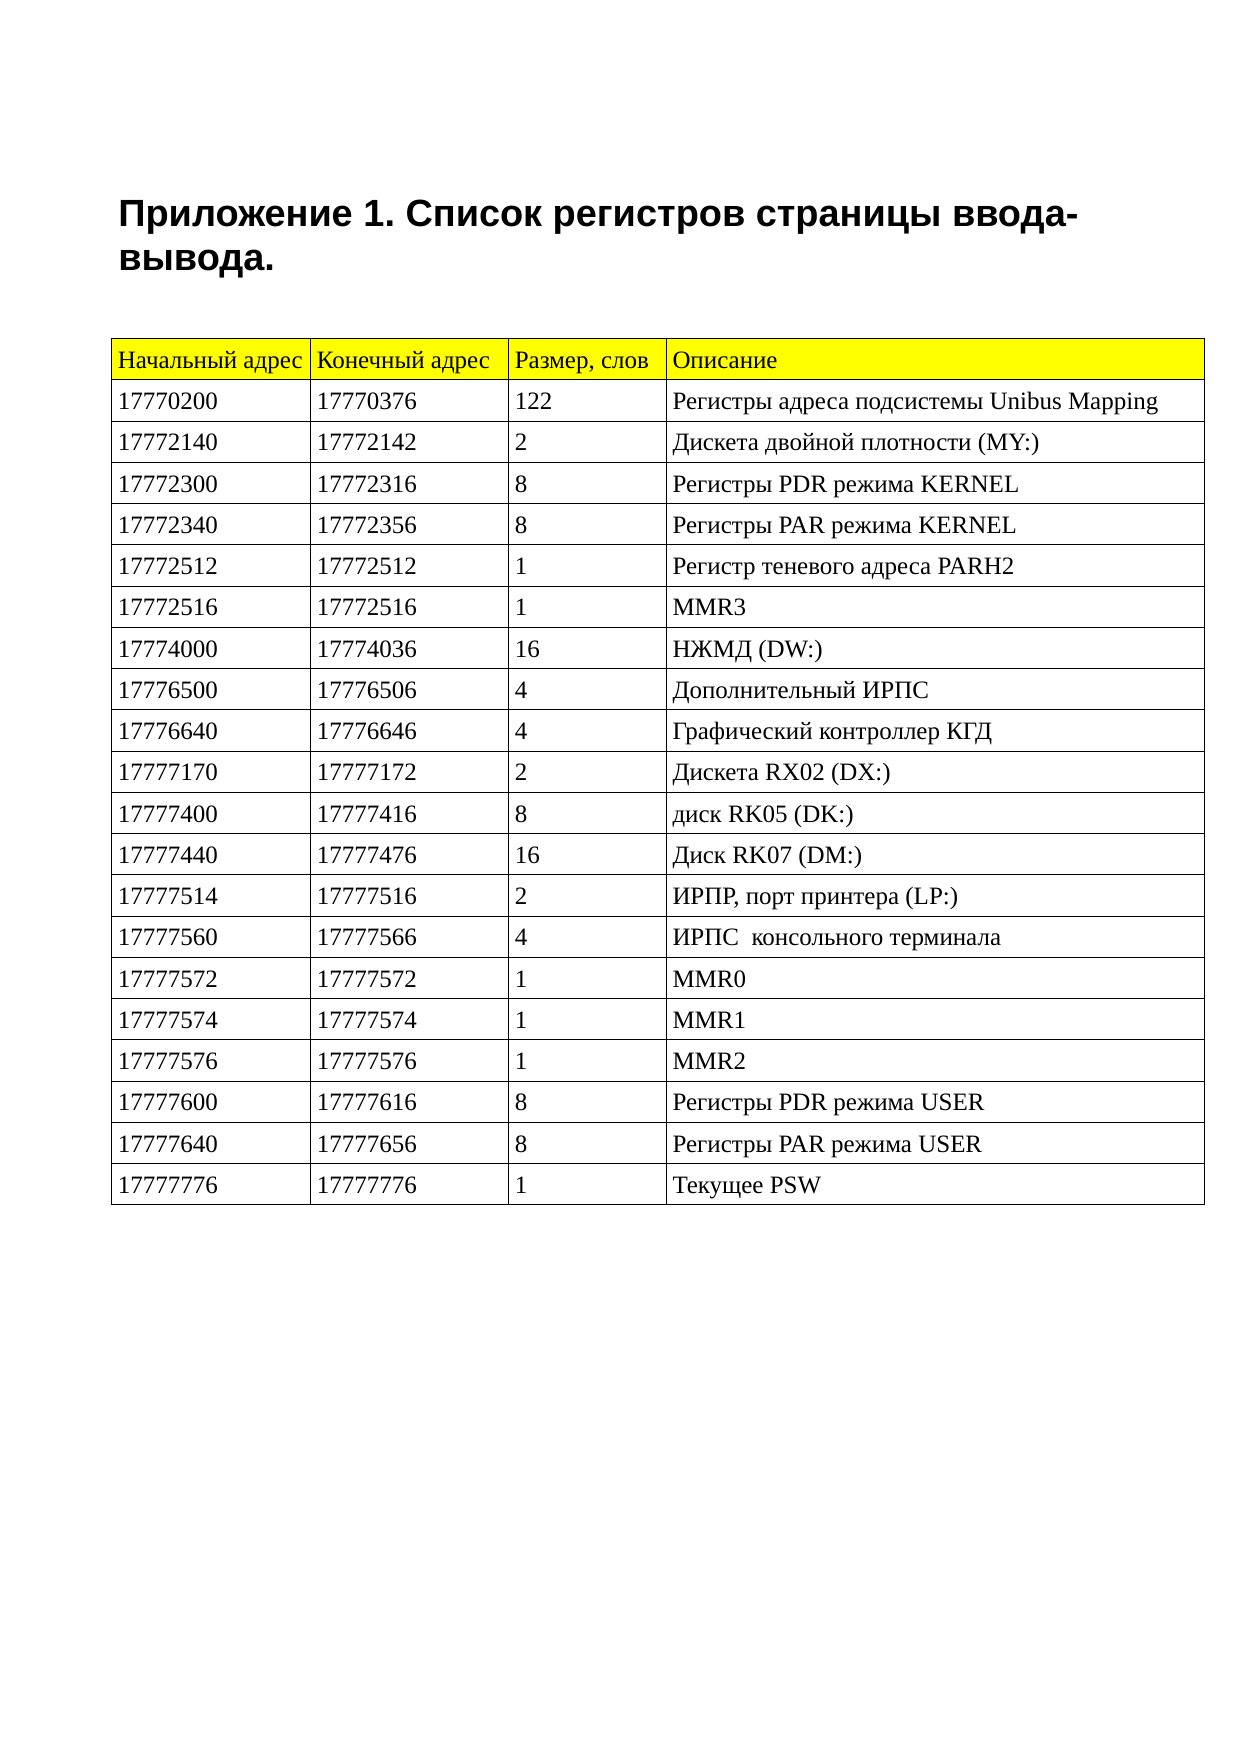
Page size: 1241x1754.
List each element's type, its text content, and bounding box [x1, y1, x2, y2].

table_cell 17777476 [311, 834, 508, 874]
table_cell 17772516 [112, 587, 310, 627]
table_cell 17777656 [311, 1123, 508, 1163]
table_cell 17770376 [311, 380, 508, 421]
table_cell MMR1 [667, 999, 1204, 1039]
table_cell 8 [509, 463, 666, 503]
table_cell 17772512 [311, 545, 508, 586]
table_cell MMR2 [667, 1040, 1204, 1081]
table_cell диск RK05 (DK:) [667, 793, 1204, 833]
table_cell 17777640 [112, 1123, 310, 1163]
table_cell 17776640 [112, 710, 310, 751]
table_cell 1 [509, 958, 666, 998]
table_cell 17777514 [112, 875, 310, 916]
table_cell 17772300 [112, 463, 310, 503]
table_cell 17772142 [311, 422, 508, 462]
table_cell 2 [509, 422, 666, 462]
table_cell 17777516 [311, 875, 508, 916]
table_cell MMR3 [667, 587, 1204, 627]
table_cell 17777572 [112, 958, 310, 998]
table_cell 8 [509, 1082, 666, 1122]
table_cell 8 [509, 504, 666, 544]
table_cell 1 [509, 587, 666, 627]
table_cell Регистры PDR режима KERNEL [667, 463, 1204, 503]
table_cell 17777776 [112, 1164, 310, 1204]
table_cell 17777416 [311, 793, 508, 833]
table_cell НЖМД (DW:) [667, 628, 1204, 668]
table_cell 17777172 [311, 752, 508, 792]
table_cell 122 [509, 380, 666, 421]
table_header Конечный адрес [311, 339, 508, 379]
table_cell 17777170 [112, 752, 310, 792]
table_cell 17772516 [311, 587, 508, 627]
table_cell 17777776 [311, 1164, 508, 1204]
table_cell 17772512 [112, 545, 310, 586]
table_header Начальный адрес [112, 339, 310, 379]
table_cell Регистры PDR режима USER [667, 1082, 1204, 1122]
table_cell MMR0 [667, 958, 1204, 998]
table_cell 17777560 [112, 917, 310, 957]
table_cell 1 [509, 999, 666, 1039]
table_cell ИРПР, порт принтера (LP:) [667, 875, 1204, 916]
table_cell 17770200 [112, 380, 310, 421]
table_cell 1 [509, 1040, 666, 1081]
table_cell 17772140 [112, 422, 310, 462]
table_cell 2 [509, 875, 666, 916]
table_cell Дискета двойной плотности (MY:) [667, 422, 1204, 462]
table_cell 17772340 [112, 504, 310, 544]
table_cell 17777576 [311, 1040, 508, 1081]
table_cell 17772356 [311, 504, 508, 544]
table_cell Регистры адреса подсистемы Unibus Mapping [667, 380, 1204, 421]
table_cell 17777616 [311, 1082, 508, 1122]
table_cell Графический контроллер КГД [667, 710, 1204, 751]
table_cell 16 [509, 834, 666, 874]
table_cell 17777574 [112, 999, 310, 1039]
table_cell 17777572 [311, 958, 508, 998]
table_cell 16 [509, 628, 666, 668]
table_cell Текущее PSW [667, 1164, 1204, 1204]
table_cell Регистры PAR режима KERNEL [667, 504, 1204, 544]
table_cell 17776506 [311, 669, 508, 709]
table_cell 8 [509, 1123, 666, 1163]
table_cell Дискета RX02 (DX:) [667, 752, 1204, 792]
subtitle Приложение 1. Список регистров страницы ввода-вывода. [118, 191, 1122, 278]
table_cell 4 [509, 917, 666, 957]
table_cell 1 [509, 1164, 666, 1204]
table_cell 17774000 [112, 628, 310, 668]
table_cell 17777440 [112, 834, 310, 874]
table_cell ИРПС консольного терминала [667, 917, 1204, 957]
table_cell Диск RK07 (DM:) [667, 834, 1204, 874]
table_header Размер, слов [509, 339, 666, 379]
table_cell 17777574 [311, 999, 508, 1039]
table_cell 17777566 [311, 917, 508, 957]
table_cell 17776500 [112, 669, 310, 709]
table_cell 17774036 [311, 628, 508, 668]
table_cell 17776646 [311, 710, 508, 751]
table_cell 8 [509, 793, 666, 833]
table_cell 17777600 [112, 1082, 310, 1122]
table_cell 4 [509, 710, 666, 751]
table_cell Регистры PAR режима USER [667, 1123, 1204, 1163]
table_cell 2 [509, 752, 666, 792]
table_cell Дополнительный ИРПС [667, 669, 1204, 709]
table_cell 4 [509, 669, 666, 709]
table_cell 1 [509, 545, 666, 586]
table_header Описание [667, 339, 1204, 379]
table_cell Регистр теневого адреса PARH2 [667, 545, 1204, 586]
table_cell 17772316 [311, 463, 508, 503]
table_cell 17777400 [112, 793, 310, 833]
table_cell 17777576 [112, 1040, 310, 1081]
